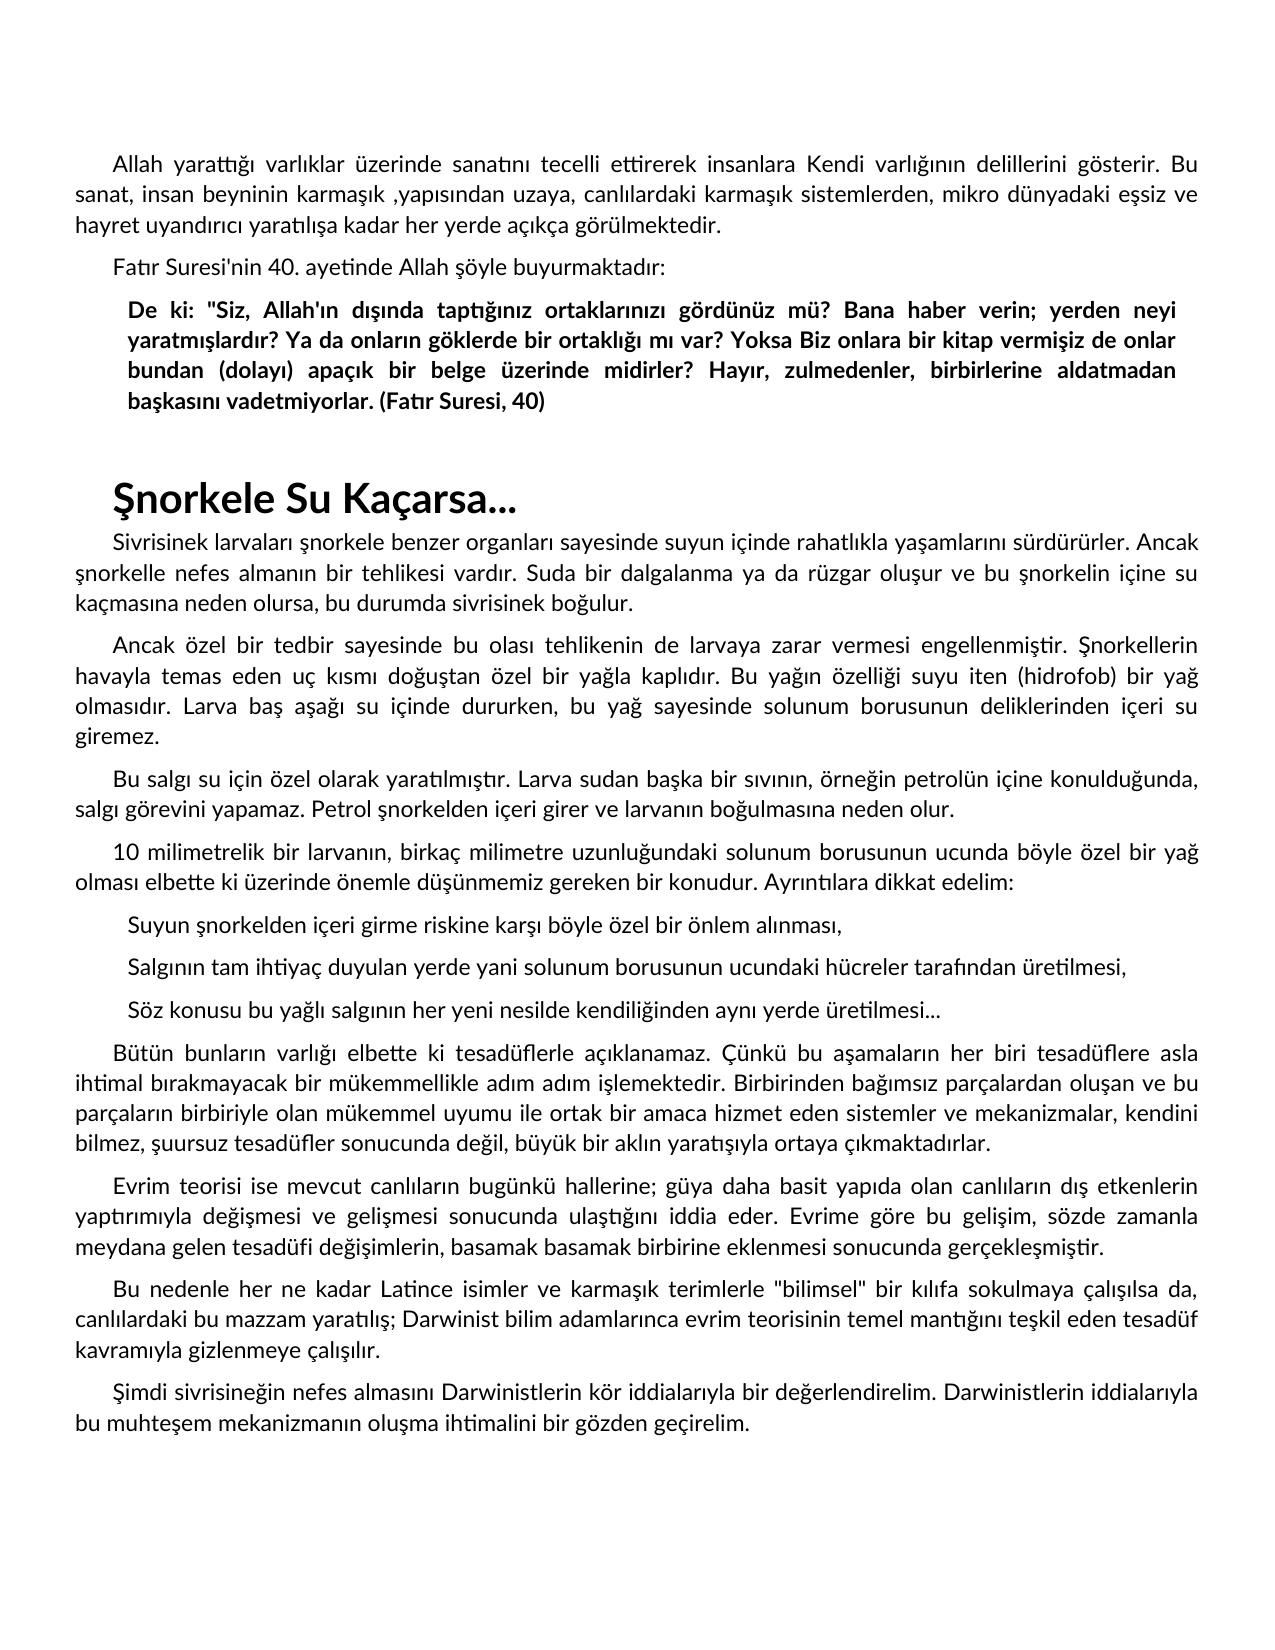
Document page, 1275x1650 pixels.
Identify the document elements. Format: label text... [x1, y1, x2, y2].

text Söz konusu bu yağlı salgının her yeni nesilde kendiliğinden aynı yerde üretilmesi... [127, 996, 1177, 1023]
text Salgının tam ihtiyaç duyulan yerde yani solunum borusunun ucundaki hücreler tarafından üretilmesi, [127, 953, 1177, 981]
text Allah yarattığı varlıklar üzerinde sanatını tecelli ettirerek insanlara Kendi varlığının delillerini gösterir. Bu sanat, insan beyninin karmaşık ,yapısından uzaya, canlılardaki karmaşık sistemlerden, mikro dünyadaki eşsiz ve hayret uyandırıcı yaratılışa kadar her yerde açıkça görülmektedir. [75, 150, 1200, 238]
text Sivrisinek larvaları şnorkele benzer organları sayesinde suyun içinde rahatlıkla yaşamlarını sürdürürler. Ancak şnorkelle nefes almanın bir tehlikesi vardır. Suda bir dalgalanma ya da rüzgar oluşur ve bu şnorkelin içine su kaçmasına neden olursa, bu durumda sivrisinek boğulur. [75, 528, 1200, 616]
text Şimdi sivrisineğin nefes almasını Darwinistlerin kör iddialarıyla bir değerlendirelim. Darwinistlerin iddialarıyla bu muhteşem mekanizmanın oluşma ihtimalini bir gözden geçirelim. [75, 1378, 1200, 1436]
text 10 milimetrelik bir larvanın, birkaç milimetre uzunluğundaki solunum borusunun ucunda böyle özel bir yağ olması elbette ki üzerinde önemle düşünmemiz gereken bir konudur. Ayrıntılara dikkat edelim: [75, 837, 1200, 895]
text Ancak özel bir tedbir sayesinde bu olası tehlikenin de larvaya zarar vermesi engellenmiştir. Şnorkellerin havayla temas eden uç kısmı doğuştan özel bir yağla kaplıdır. Bu yağın özelliği suyu iten (hidrofob) bir yağ olmasıdır. Larva baş aşağı su içinde dururken, bu yağ sayesinde solunum borusunun deliklerinden içeri su giremez. [75, 631, 1200, 749]
text Evrim teorisi ise mevcut canlıların bugünkü hallerine; güya daha basit yapıda olan canlıların dış etkenlerin yaptırımıyla değişmesi ve gelişmesi sonucunda ulaştığını iddia eder. Evrime göre bu gelişim, sözde zamanla meydana gelen tesadüfi değişimlerin, basamak basamak birbirine eklenmesi sonucunda gerçekleşmiştir. [75, 1172, 1200, 1260]
text Bu salgı su için özel olarak yaratılmıştır. Larva sudan başka bir sıvının, örneğin petrolün içine konulduğunda, salgı görevini yapamaz. Petrol şnorkelden içeri girer ve larvanın boğulmasına neden olur. [75, 764, 1200, 822]
text Suyun şnorkelden içeri girme riskine karşı böyle özel bir önlem alınması, [127, 910, 1177, 938]
text De ki: "Siz, Allah'ın dışında taptığınız ortaklarınızı gördünüz mü? Bana haber verin; yerden neyi yaratmışlardır? Ya da onların göklerde bir ortaklığı mı var? Yoksa Biz onlara bir kitap vermişiz de onlar bundan (dolayı) apaçık bir belge üzerinde midirler? Hayır, zulmedenler, birbirlerine aldatmadan başkasını vadetmiyorlar. (Fatır Suresi, 40) [127, 296, 1177, 414]
subtitle Şnorkele Su Kaçarsa... [112, 472, 1200, 522]
text Bu nedenle her ne kadar Latince isimler ve karmaşık terimlerle "bilimsel" bir kılıfa sokulmaya çalışılsa da, canlılardaki bu mazzam yaratılış; Darwinist bilim adamlarınca evrim teorisinin temel mantığını teşkil eden tesadüf kavramıyla gizlenmeye çalışılır. [75, 1275, 1200, 1363]
text Fatır Suresi'nin 40. ayetinde Allah şöyle buyurmaktadır: [75, 253, 1200, 281]
text Bütün bunların varlığı elbette ki tesadüflerle açıklanamaz. Çünkü bu aşamaların her biri tesadüflere asla ihtimal bırakmayacak bir mükemmellikle adım adım işlemektedir. Birbirinden bağımsız parçalardan oluşan ve bu parçaların birbiriyle olan mükemmel uyumu ile ortak bir amaca hizmet eden sistemler ve mekanizmalar, kendini bilmez, şuursuz tesadüfler sonucunda değil, büyük bir aklın yaratışıyla ortaya çıkmaktadırlar. [75, 1038, 1200, 1157]
